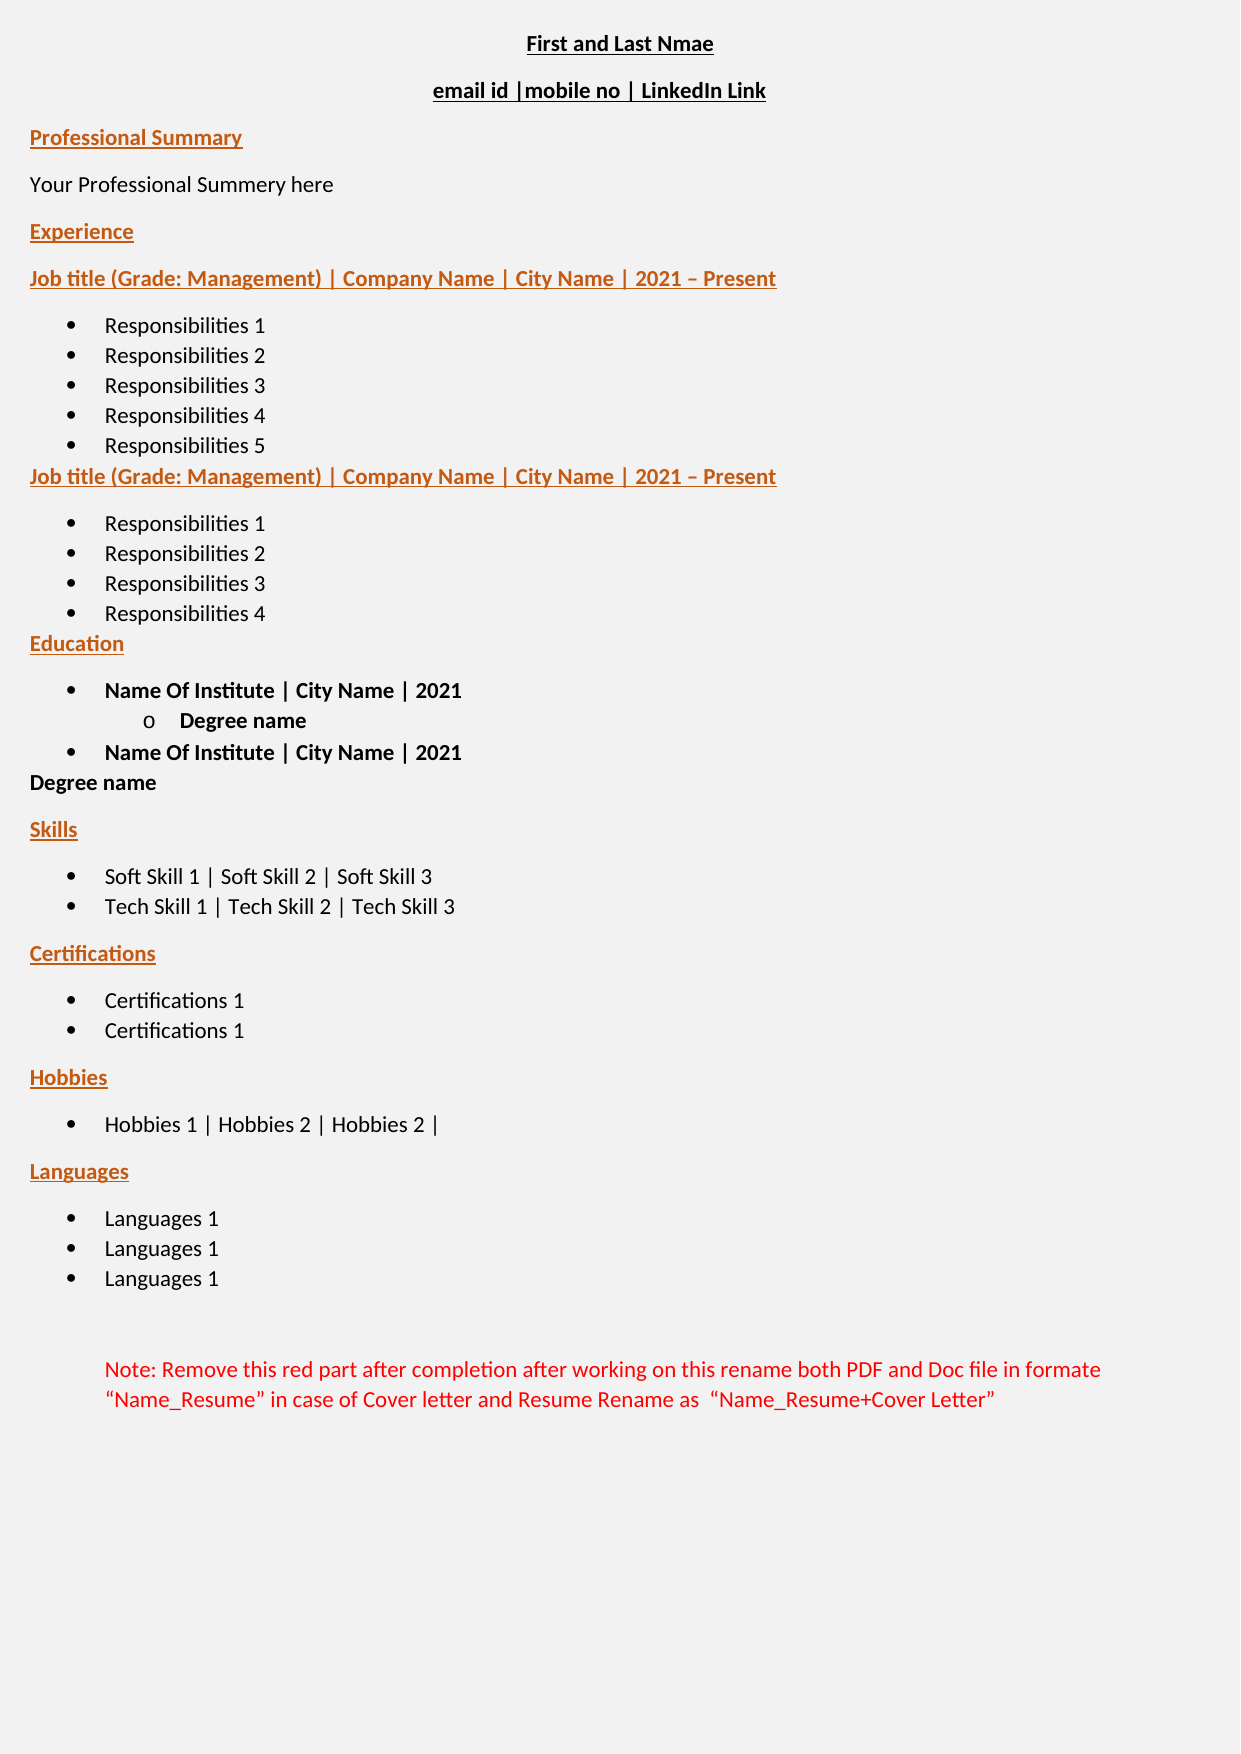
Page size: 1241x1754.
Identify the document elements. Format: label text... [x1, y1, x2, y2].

list Name Of Institute | City Name | 2021 [67, 738, 1211, 766]
list Responsibilities 3 [67, 371, 1211, 399]
list Hobbies 1 | Hobbies 2 | Hobbies 2 | [67, 1110, 1211, 1138]
list Certifications 1 [67, 1016, 1211, 1044]
text Experience [29, 217, 1211, 245]
text Languages [29, 1157, 1211, 1185]
list Degree name [142, 707, 1211, 736]
list Responsibilities 1 [67, 311, 1211, 339]
text Your Professional Summery here [29, 170, 1211, 198]
list Certifications 1 [67, 986, 1211, 1014]
list Tech Skill 1 | Tech Skill 2 | Tech Skill 3 [67, 892, 1211, 920]
list Responsibilities 4 [67, 599, 1211, 627]
list Languages 1 [67, 1234, 1211, 1262]
text Hobbies [29, 1063, 1211, 1091]
text Professional Summary [29, 123, 1211, 151]
text Job title (Grade: Management) | Company Name | City Name | 2021 – Present [29, 264, 1211, 292]
list Responsibilities 5 [67, 432, 1211, 459]
list Responsibilities 2 [67, 539, 1211, 567]
text Education [29, 629, 1211, 657]
text Job title (Grade: Management) | Company Name | City Name | 2021 – Present [29, 462, 1211, 490]
text First and Last Nmae [29, 29, 1211, 57]
list Languages 1 [67, 1264, 1211, 1292]
list Responsibilities 3 [67, 569, 1211, 597]
text email id |mobile no | LinkedIn Link [29, 76, 1211, 104]
list Responsibilities 4 [67, 401, 1211, 429]
text Certifications [29, 939, 1211, 967]
list Name Of Institute | City Name | 2021 [67, 676, 1211, 704]
text Degree name [29, 768, 1211, 796]
list Responsibilities 1 [67, 509, 1211, 537]
list Soft Skill 1 | Soft Skill 2 | Soft Skill 3 [67, 862, 1211, 890]
list Responsibilities 2 [67, 341, 1211, 369]
list Languages 1 [67, 1204, 1211, 1232]
list Note: Remove this red part after completion after working on this rename both PDF and Doc file in formate “Name_Resume” in case of Cover letter and Resume Rename as “Name_Resume+Cover Letter” [104, 1355, 1211, 1413]
text Skills [29, 815, 1211, 843]
